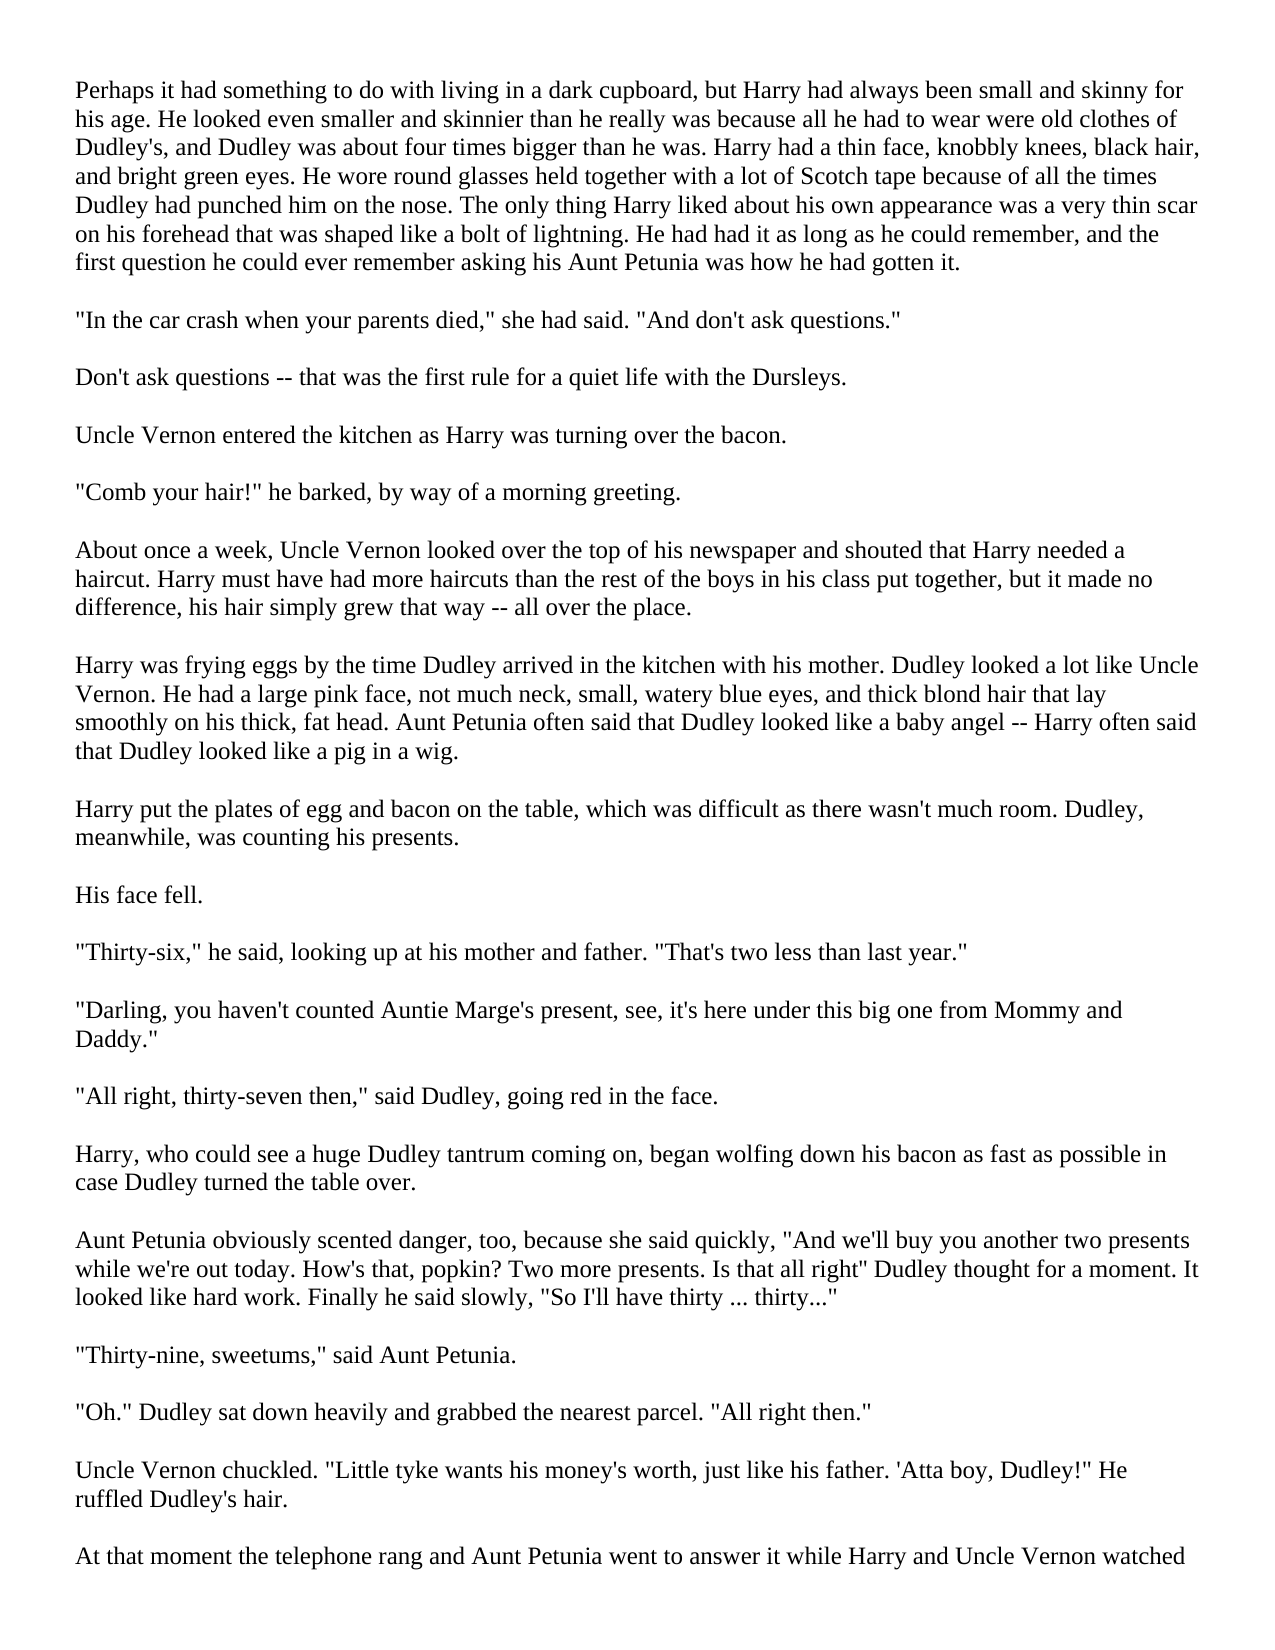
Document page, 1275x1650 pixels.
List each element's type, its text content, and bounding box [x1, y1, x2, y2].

text Harry was frying eggs by the time Dudley arrived in the kitchen with his mother. Dudley looked a lot like Uncle Vernon. He had a large pink face, not much neck, small, watery blue eyes, and thick blond hair that lay smoothly on his thick, fat head. Aunt Petunia often said that Dudley looked like a baby angel -- Harry often said that Dudley looked like a pig in a wig. [75, 650, 1200, 765]
text Don't ask questions -- that was the first rule for a quiet life with the Dursleys. [75, 362, 1200, 391]
text Uncle Vernon entered the kitchen as Harry was turning over the bacon. [75, 420, 1200, 449]
text "Thirty-six," he said, looking up at his mother and father. "That's two less than last year." [75, 937, 1200, 966]
text "Thirty-nine, sweetums," said Aunt Petunia. [75, 1340, 1200, 1369]
text "Oh." Dudley sat down heavily and grabbed the nearest parcel. "All right then." [75, 1397, 1200, 1426]
text "Darling, you haven't counted Auntie Marge's present, see, it's here under this big one from Mommy and Daddy." [75, 995, 1200, 1052]
text At that moment the telephone rang and Aunt Petunia went to answer it while Harry and Uncle Vernon watched [75, 1541, 1200, 1570]
text Perhaps it had something to do with living in a dark cupboard, but Harry had always been small and skinny for his age. He looked even smaller and skinnier than he really was because all he had to wear were old clothes of Dudley's, and Dudley was about four times bigger than he was. Harry had a thin face, knobbly knees, black hair, and bright green eyes. He wore round glasses held together with a lot of Scotch tape because of all the times Dudley had punched him on the nose. The only thing Harry liked about his own appearance was a very thin scar on his forehead that was shaped like a bolt of lightning. He had had it as long as he could remember, and the first question he could ever remember asking his Aunt Petunia was how he had gotten it. [75, 75, 1200, 276]
text His face fell. [75, 880, 1200, 909]
text Uncle Vernon chuckled. "Little tyke wants his money's worth, just like his father. 'Atta boy, Dudley!" He ruffled Dudley's hair. [75, 1455, 1200, 1512]
text "In the car crash when your parents died," she had said. "And don't ask questions." [75, 305, 1200, 334]
text Harry, who could see a huge Dudley tantrum coming on, began wolfing down his bacon as fast as possible in case Dudley turned the table over. [75, 1139, 1200, 1196]
text Harry put the plates of egg and bacon on the table, which was difficult as there wasn't much room. Dudley, meanwhile, was counting his presents. [75, 794, 1200, 851]
text About once a week, Uncle Vernon looked over the top of his newspaper and shouted that Harry needed a haircut. Harry must have had more haircuts than the rest of the boys in his class put together, but it made no difference, his hair simply grew that way -- all over the place. [75, 535, 1200, 621]
text "All right, thirty-seven then," said Dudley, going red in the face. [75, 1081, 1200, 1110]
text Aunt Petunia obviously scented danger, too, because she said quickly, "And we'll buy you another two presents while we're out today. How's that, popkin? Two more presents. Is that all right'' Dudley thought for a moment. It looked like hard work. Finally he said slowly, "So I'll have thirty ... thirty..." [75, 1225, 1200, 1311]
text "Comb your hair!" he barked, by way of a morning greeting. [75, 477, 1200, 506]
